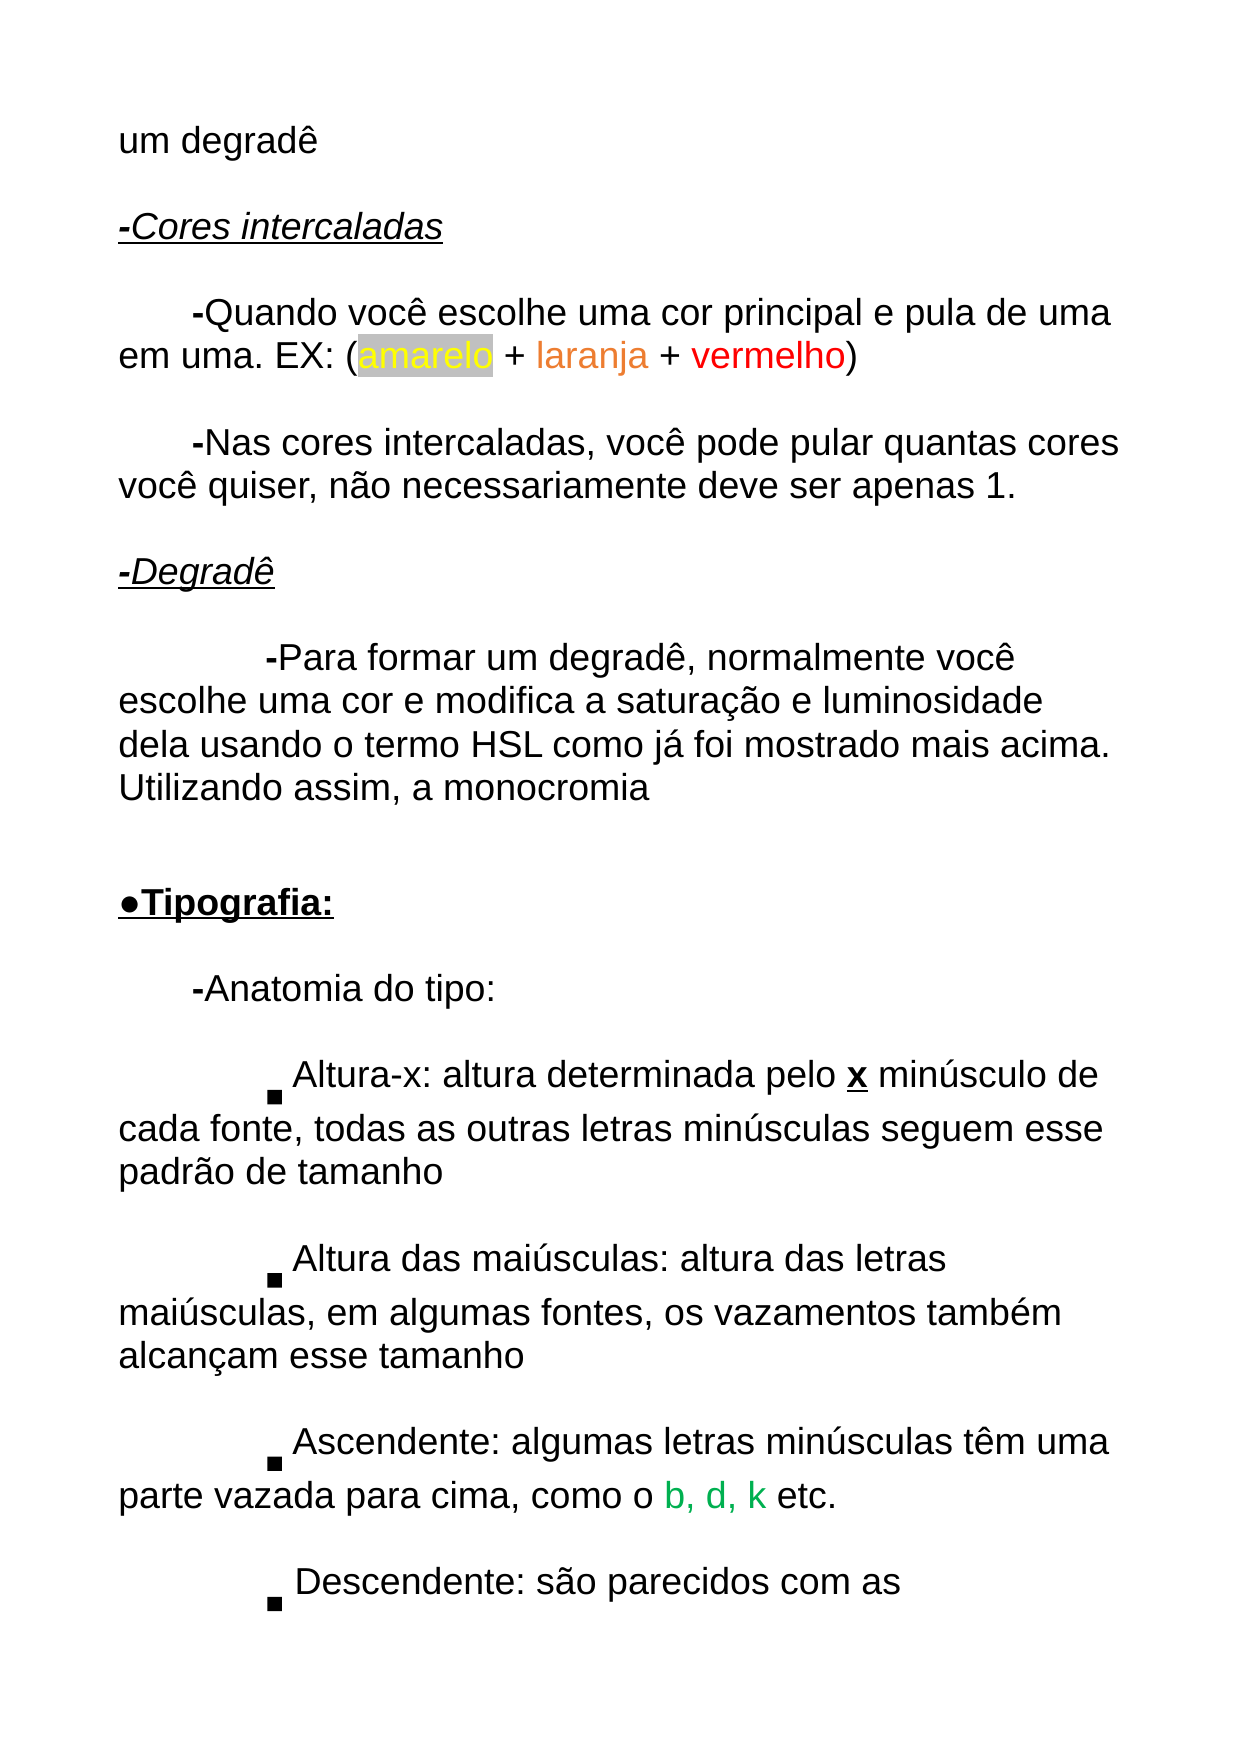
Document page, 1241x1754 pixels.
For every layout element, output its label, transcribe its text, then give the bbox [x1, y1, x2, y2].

text Altura das maiúsculas: altura das letras maiúsculas, em algumas fontes, os vazamentos também alcançam esse tamanho [118, 1236, 1122, 1376]
text -Para formar um degradê, normalmente você escolhe uma cor e modifica a saturação e luminosidade dela usando o termo HSL como já foi mostrado mais acima. Utilizando assim, a monocromia [118, 636, 1122, 808]
text Descendente: são parecidos com as [118, 1559, 1122, 1613]
text ●Tipografia: [118, 880, 1122, 923]
text -Anatomia do tipo: [118, 966, 1122, 1009]
text Ascendente: algumas letras minúsculas têm uma parte vazada para cima, como o b, d, k etc. [118, 1419, 1122, 1516]
text -Cores intercaladas [118, 204, 1122, 247]
text -Quando você escolhe uma cor principal e pula de uma em uma. EX: (amarelo + laranja + vermelho) [118, 291, 1122, 377]
text um degradê [118, 118, 1122, 161]
text -Nas cores intercaladas, você pode pular quantas cores você quiser, não necessariamente deve ser apenas 1. [118, 420, 1122, 506]
text Altura-x: altura determinada pelo x minúsculo de cada fonte, todas as outras letras minúsculas seguem esse padrão de tamanho [118, 1052, 1122, 1193]
text -Degradê [118, 549, 1122, 592]
